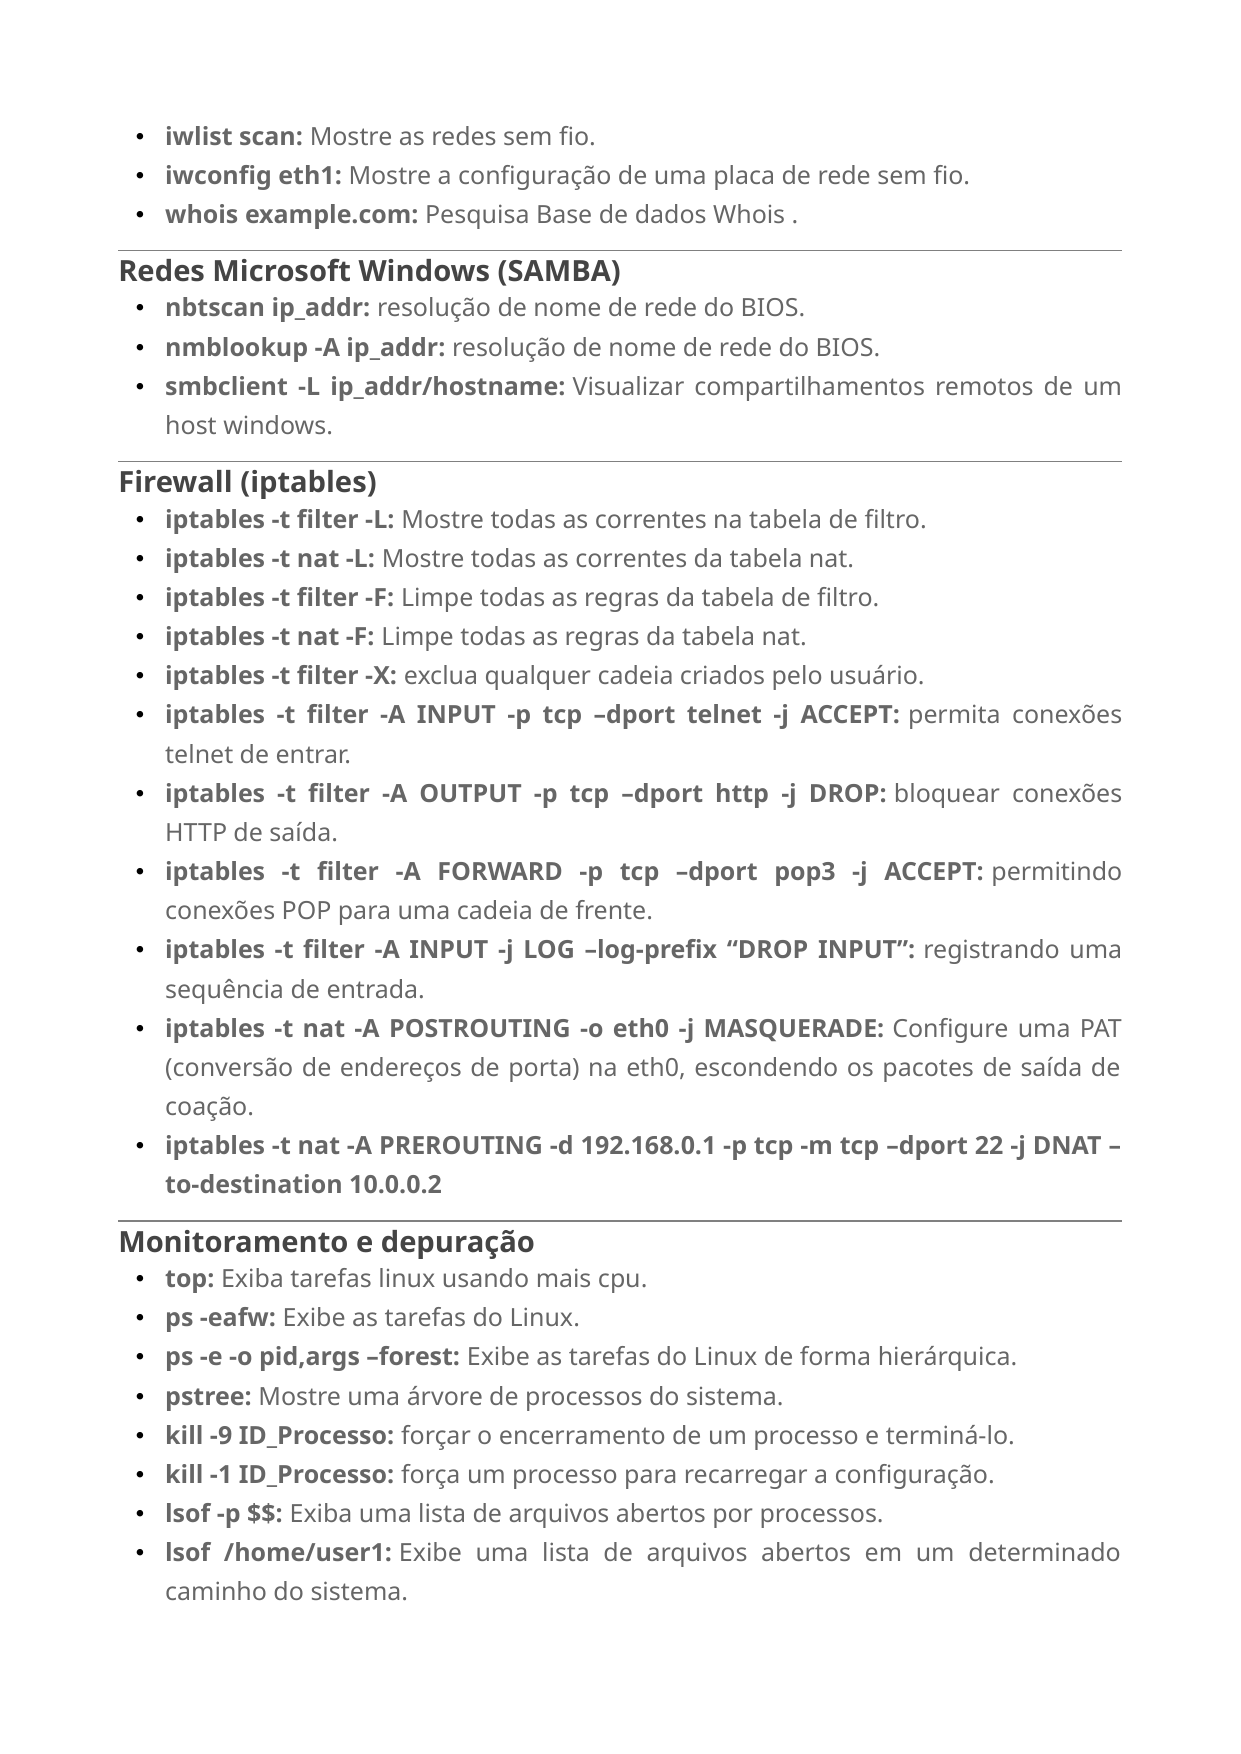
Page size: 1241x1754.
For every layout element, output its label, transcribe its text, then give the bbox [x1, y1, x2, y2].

list iptables -t filter -L: Mostre todas as correntes na tabela de filtro. [136, 501, 1122, 535]
list nmblookup -A ip_addr: resolução de nome de rede do BIOS. [136, 329, 1122, 363]
list iptables -t nat -L: Mostre todas as correntes da tabela nat. [136, 540, 1122, 574]
subtitle Redes Microsoft Windows (SAMBA) [118, 251, 1122, 290]
subtitle Monitoramento e depuração [118, 1222, 1122, 1261]
subtitle Firewall (iptables) [118, 462, 1122, 501]
list iptables -t filter -A INPUT -p tcp –dport telnet -j ACCEPT: permita conexões telnet de entrar. [136, 697, 1122, 770]
list iptables -t filter -F: Limpe todas as regras da tabela de filtro. [136, 579, 1122, 614]
list iptables -t filter -A INPUT -j LOG –log-prefix “DROP INPUT”: registrando uma sequência de entrada. [136, 932, 1122, 1005]
list iwlist scan: Mostre as redes sem fio. [136, 118, 1122, 152]
list smbclient -L ip_addr/hostname: Visualizar compartilhamentos remotos de um host windows. [136, 368, 1122, 442]
list iwconfig eth1: Mostre a configuração de uma placa de rede sem fio. [136, 157, 1122, 191]
list ps -eafw: Exibe as tarefas do Linux. [136, 1300, 1122, 1334]
list whois example.com: Pesquisa Base de dados Whois . [136, 196, 1122, 231]
list lsof /home/user1: Exibe uma lista de arquivos abertos em um determinado caminho do sistema. [136, 1535, 1122, 1608]
list iptables -t filter -X: exclua qualquer cadeia criados pelo usuário. [136, 658, 1122, 692]
list nbtscan ip_addr: resolução de nome de rede do BIOS. [136, 290, 1122, 324]
list ps -e -o pid,args –forest: Exibe as tarefas do Linux de forma hierárquica. [136, 1339, 1122, 1373]
list kill -9 ID_Processo: forçar o encerramento de um processo e terminá-lo. [136, 1417, 1122, 1451]
list lsof -p $$: Exiba uma lista de arquivos abertos por processos. [136, 1496, 1122, 1530]
list iptables -t filter -A FORWARD -p tcp –dport pop3 -j ACCEPT: permitindo conexões POP para uma cadeia de frente. [136, 854, 1122, 927]
list pstree: Mostre uma árvore de processos do sistema. [136, 1378, 1122, 1412]
list iptables -t filter -A OUTPUT -p tcp –dport http -j DROP: bloquear conexões HTTP de saída. [136, 775, 1122, 849]
list iptables -t nat -A PREROUTING -d 192.168.0.1 -p tcp -m tcp –dport 22 -j DNAT –to-destination 10.0.0.2 [136, 1128, 1122, 1201]
list iptables -t nat -F: Limpe todas as regras da tabela nat. [136, 619, 1122, 653]
list iptables -t nat -A POSTROUTING -o eth0 -j MASQUERADE: Configure uma PAT (conversão de endereços de porta) na eth0, escondendo os pacotes de saída de coação. [136, 1010, 1122, 1123]
list kill -1 ID_Processo: força um processo para recarregar a configuração. [136, 1457, 1122, 1491]
list top: Exiba tarefas linux usando mais cpu. [136, 1261, 1122, 1295]
